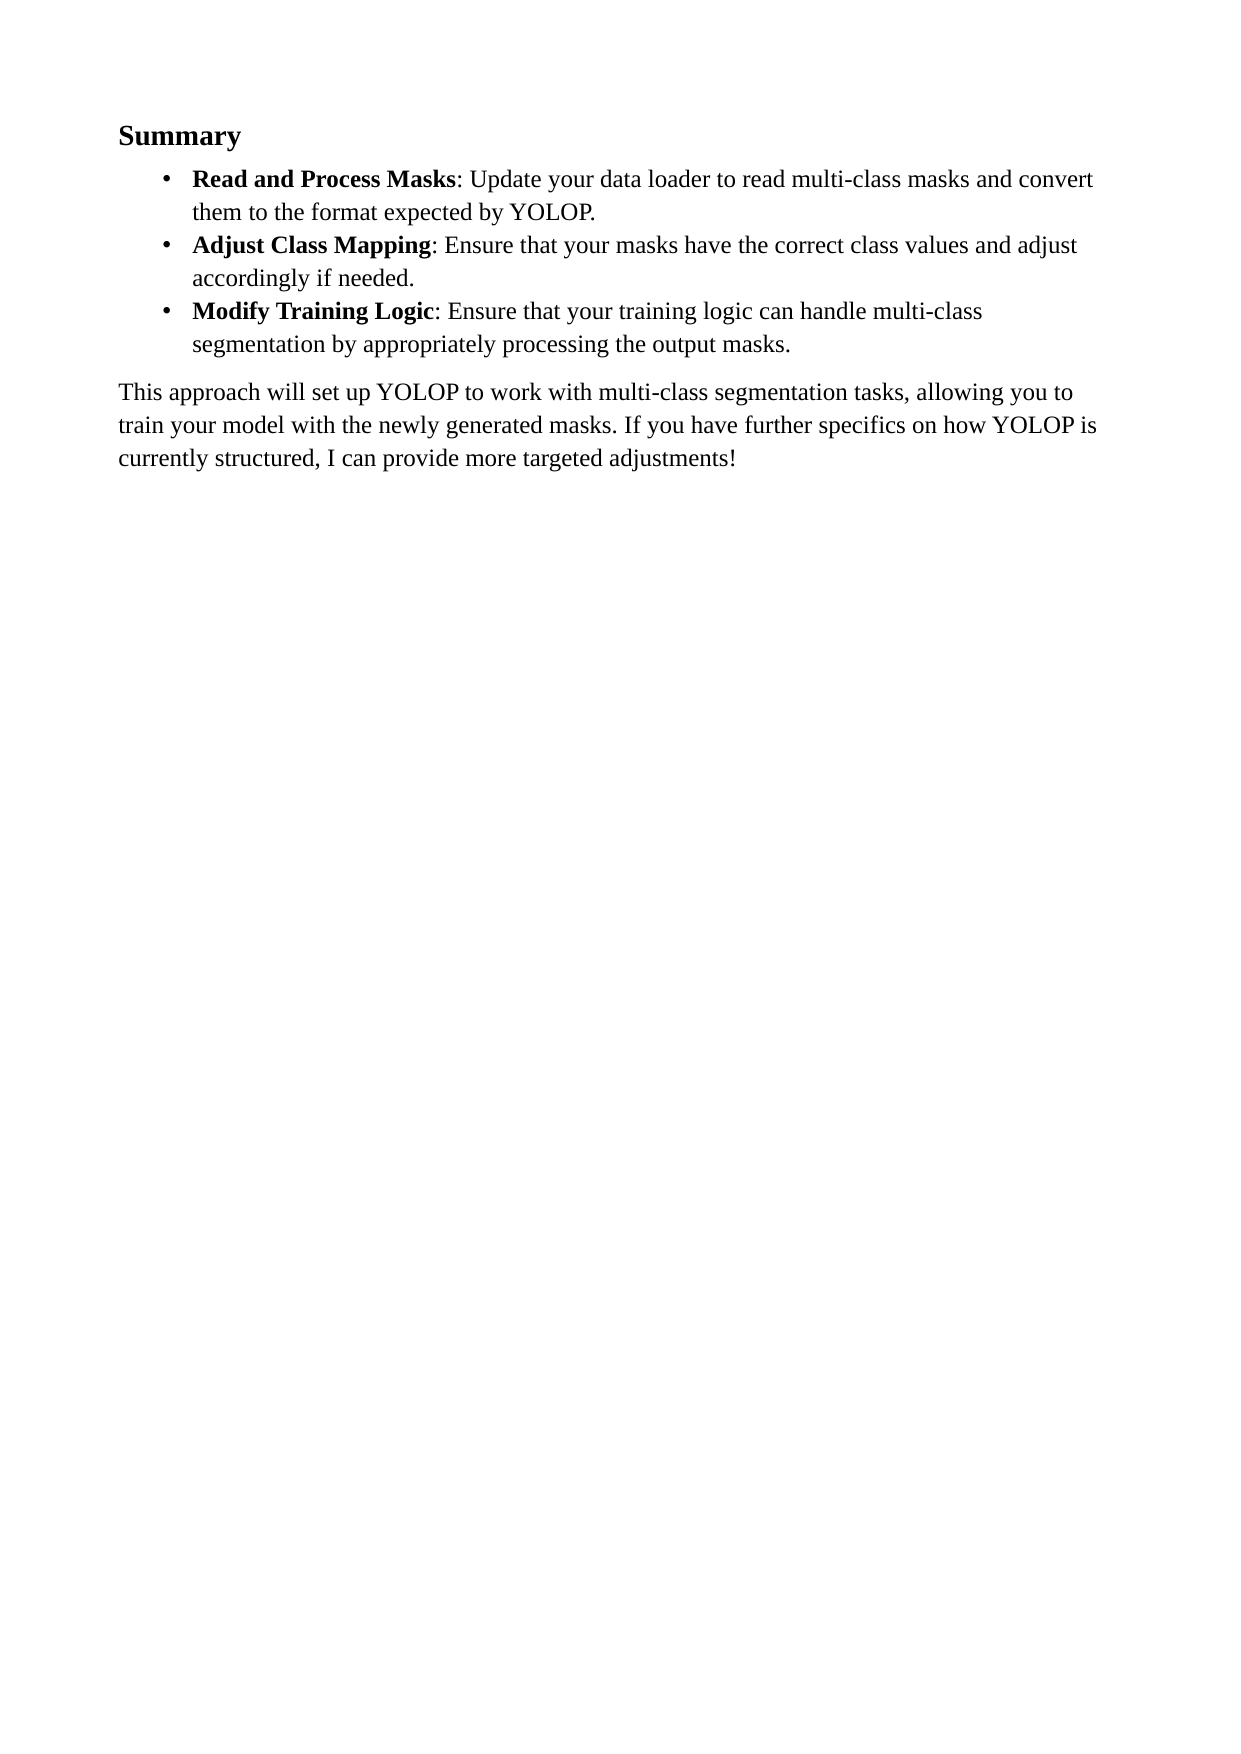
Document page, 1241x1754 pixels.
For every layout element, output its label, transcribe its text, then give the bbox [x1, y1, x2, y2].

list Adjust Class Mapping: Ensure that your masks have the correct class values and adjust accordingly if needed. [162, 230, 1122, 292]
text This approach will set up YOLOP to work with multi-class segmentation tasks, allowing you to train your model with the newly generated masks. If you have further specifics on how YOLOP is currently structured, I can provide more targeted adjustments! [118, 377, 1122, 472]
list Read and Process Masks: Update your data loader to read multi-class masks and convert them to the format expected by YOLOP. [162, 164, 1122, 226]
subtitle Summary [118, 118, 1122, 152]
list Modify Training Logic: Ensure that your training logic can handle multi-class segmentation by appropriately processing the output masks. [162, 296, 1122, 358]
